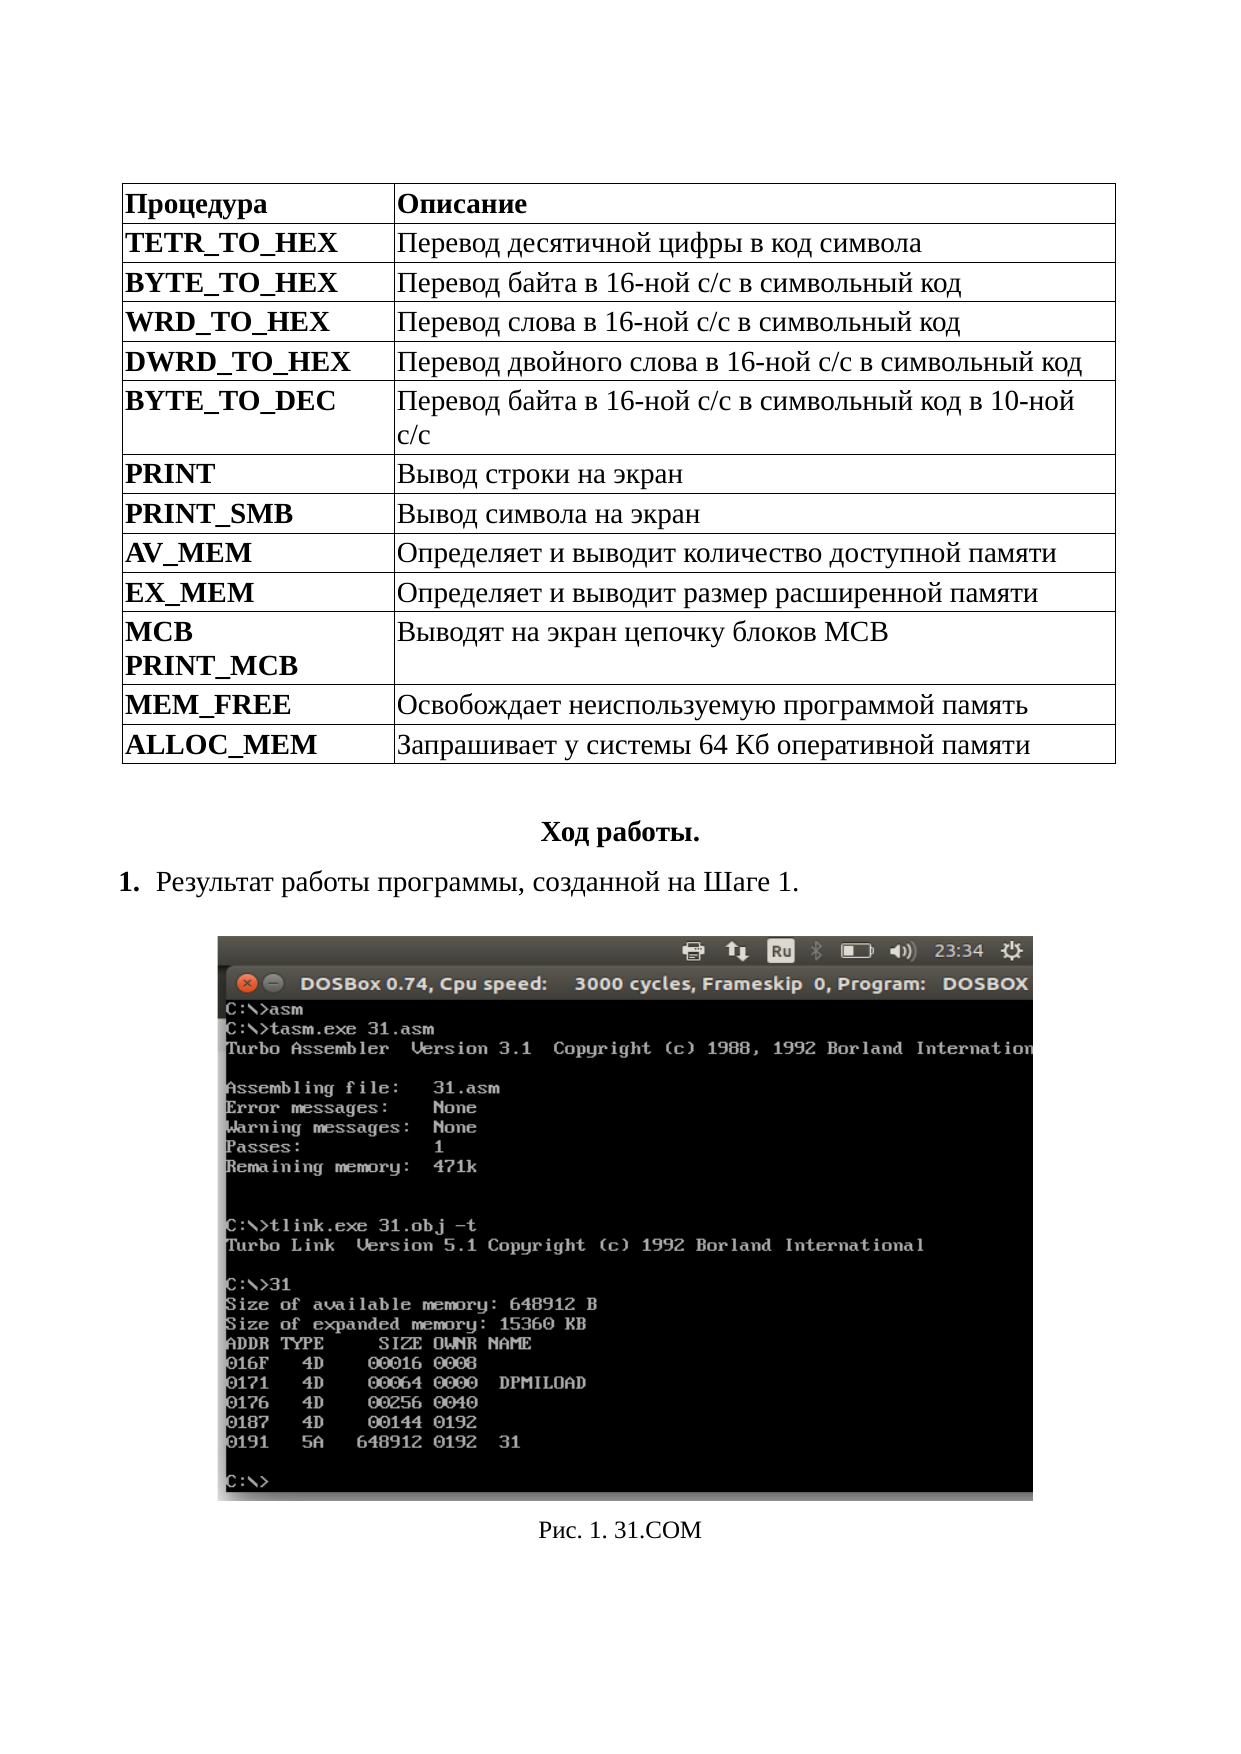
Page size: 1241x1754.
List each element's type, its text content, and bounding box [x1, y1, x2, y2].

table_header Описание [395, 184, 1115, 222]
list Результат работы программы, созданной на Шаге 1. [118, 864, 1122, 898]
table_cell ALLOC_MEM [123, 725, 394, 763]
table_cell MEM_FREE [123, 685, 394, 724]
table_cell AV_MEM [123, 534, 394, 572]
table_cell Перевод двойного слова в 16-ной с/с в символьный код [395, 342, 1115, 380]
table_header Процедура [123, 184, 394, 222]
table_cell MCB PRINT_MCB [123, 612, 394, 684]
table_cell Перевод байта в 16-ной с/с в символьный код в 10-ной с/с [395, 381, 1115, 453]
table_cell Выводят на экран цепочку блоков MCB [395, 612, 1115, 684]
table_cell EX_MEM [123, 573, 394, 611]
table_cell Перевод слова в 16-ной с/с в символьный код [395, 302, 1115, 341]
table_cell PRINT_SMB [123, 494, 394, 532]
table_cell Запрашивает у системы 64 Кб оперативной памяти [395, 725, 1115, 763]
table_cell BYTE_TO_HEX [123, 263, 394, 301]
text Ход работы. [118, 814, 1122, 847]
text Рис. 1. 31.COM [118, 914, 1122, 1544]
table_cell Определяет и выводит размер расширенной памяти [395, 573, 1115, 611]
table_cell WRD_TO_HEX [123, 302, 394, 341]
table_cell PRINT [123, 455, 394, 493]
table_cell BYTE_TO_DEC [123, 381, 394, 453]
table_cell Перевод байта в 16-ной с/с в символьный код [395, 263, 1115, 301]
table_cell Вывод символа на экран [395, 494, 1115, 532]
table_cell Перевод десятичной цифры в код символа [395, 224, 1115, 262]
table_cell TETR_TO_HEX [123, 224, 394, 262]
table_cell Определяет и выводит количество доступной памяти [395, 534, 1115, 572]
table_cell DWRD_TO_HEX [123, 342, 394, 380]
table_cell Освобождает неиспользуемую программой память [395, 685, 1115, 724]
table_cell Вывод строки на экран [395, 455, 1115, 493]
